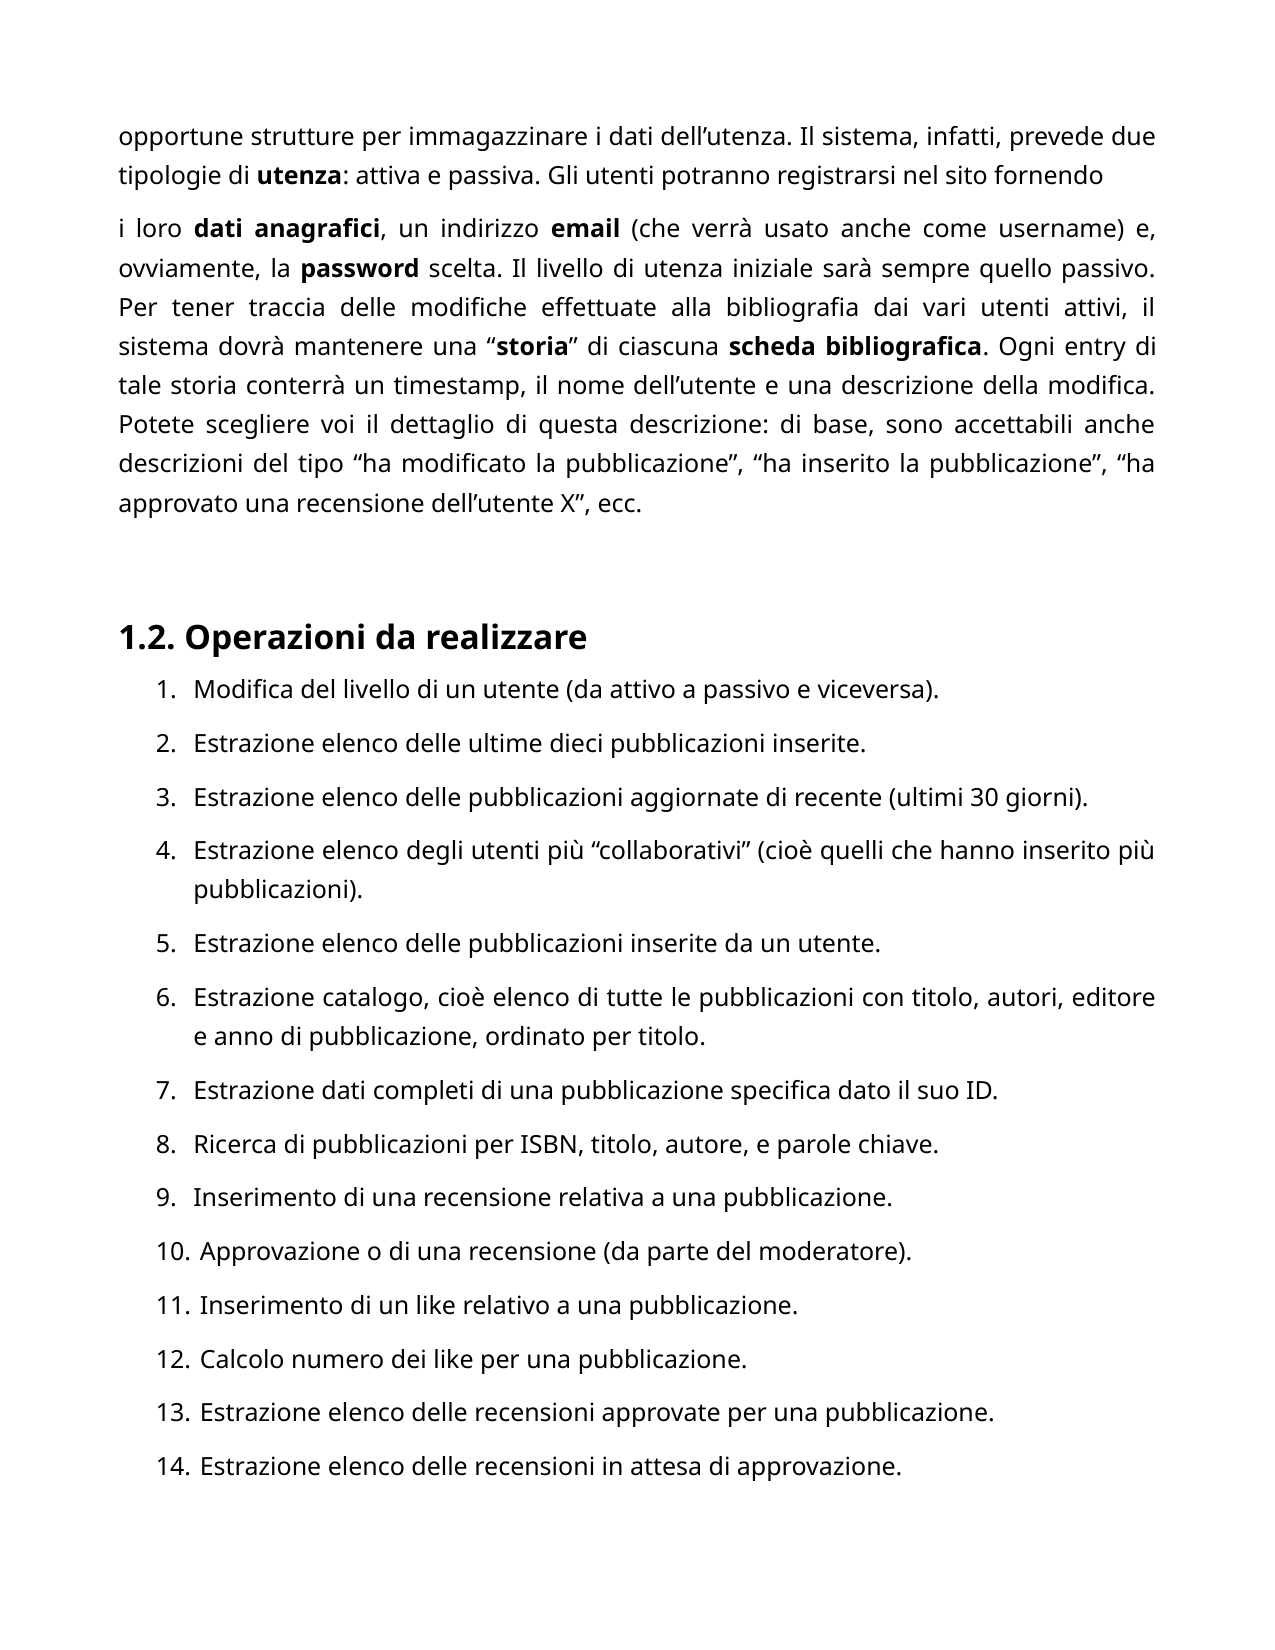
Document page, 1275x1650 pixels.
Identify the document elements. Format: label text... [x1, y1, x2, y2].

list Estrazione elenco delle pubblicazioni aggiornate di recente (ultimi 30 giorni). [156, 779, 1157, 813]
list Estrazione elenco delle recensioni approvate per una pubblicazione. [156, 1395, 1157, 1429]
list Estrazione elenco degli utenti più “collaborativi” (cioè quelli che hanno inserito più pubblicazioni). [156, 833, 1157, 906]
list Calcolo numero dei like per una pubblicazione. [156, 1341, 1157, 1375]
text i loro dati anagrafici, un indirizzo email (che verrà usato anche come username) e, ovviamente, la password scelta. Il livello di utenza iniziale sarà sempre quello passivo. Per tener traccia delle modifiche effettuate alla bibliografia dai vari utenti attivi, il sistema dovrà mantenere una “storia” di ciascuna scheda bibliografica. Ogni entry di tale storia conterrà un timestamp, il nome dell’utente e una descrizione della modifica. Potete scegliere voi il dettaglio di questa descrizione: di base, sono accettabili anche descrizioni del tipo “ha modificato la pubblicazione”, “ha inserito la pubblicazione”, “ha approvato una recensione dell’utente X”, ecc. [118, 211, 1157, 519]
list Estrazione elenco delle ultime dieci pubblicazioni inserite. [156, 726, 1157, 759]
list Inserimento di una recensione relativa a una pubblicazione. [156, 1180, 1157, 1214]
list Estrazione elenco delle pubblicazioni inserite da un utente. [156, 926, 1157, 960]
list Ricerca di pubblicazioni per ISBN, titolo, autore, e parole chiave. [156, 1126, 1157, 1160]
list Modifica del livello di un utente (da attivo a passivo e viceversa). [156, 672, 1157, 706]
list Estrazione catalogo, cioè elenco di tutte le pubblicazioni con titolo, autori, editore e anno di pubblicazione, ordinato per titolo. [156, 980, 1157, 1053]
list Inserimento di un like relativo a una pubblicazione. [156, 1288, 1157, 1322]
list Estrazione elenco delle recensioni in attesa di approvazione. [156, 1449, 1157, 1483]
list Estrazione dati completi di una pubblicazione specifica dato il suo ID. [156, 1073, 1157, 1107]
text opportune strutture per immagazzinare i dati dell’utenza. Il sistema, infatti, prevede due tipologie di utenza: attiva e passiva. Gli utenti potranno registrarsi nel sito fornendo [118, 118, 1157, 191]
list Approvazione o di una recensione (da parte del moderatore). [156, 1234, 1157, 1268]
subtitle 1.2. Operazioni da realizzare [118, 613, 1157, 659]
